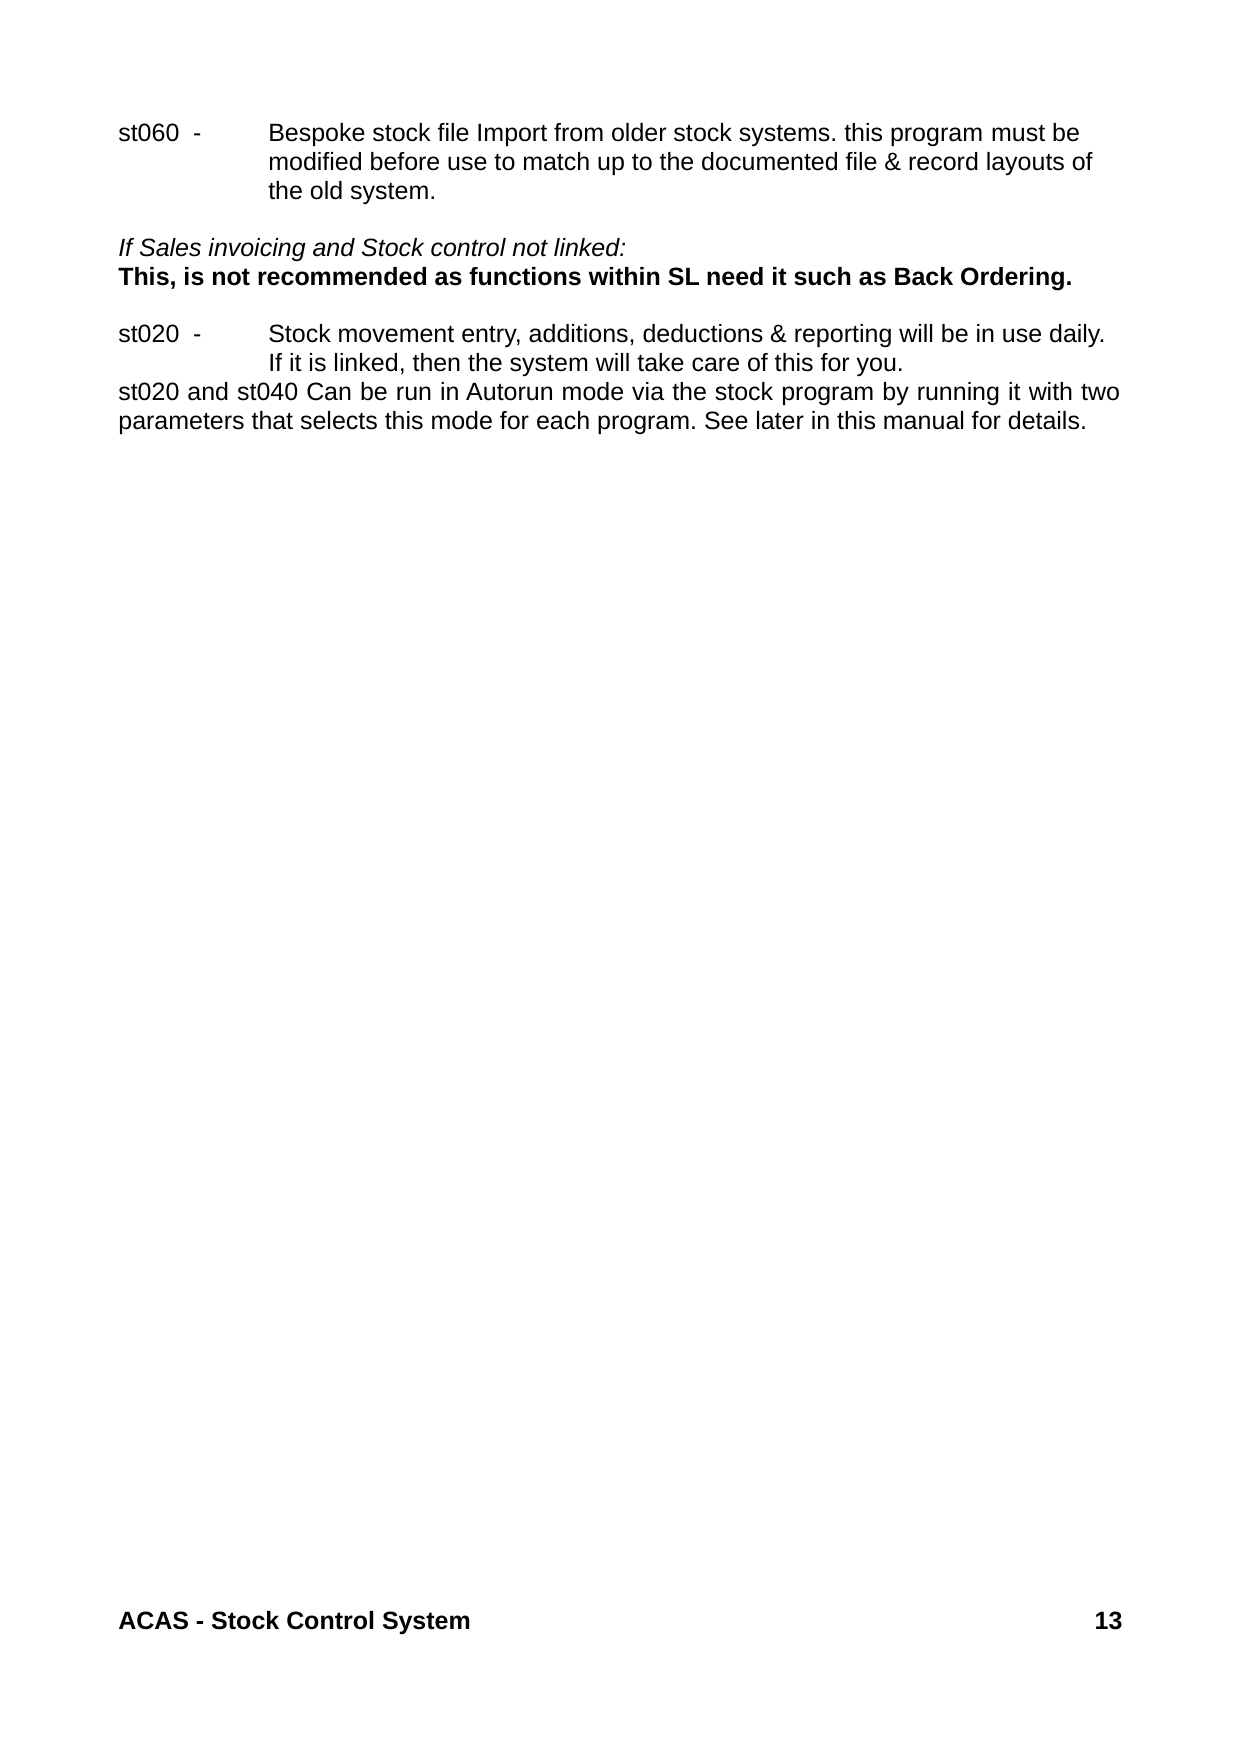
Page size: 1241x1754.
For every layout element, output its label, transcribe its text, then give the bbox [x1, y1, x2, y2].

text st020 - Stock movement entry, additions, deductions & reporting will be in use daily. [118, 319, 1122, 348]
text st060 - Bespoke stock file Import from older stock systems. this program must be [118, 118, 1122, 147]
text modified before use to match up to the documented file & record layouts of [118, 147, 1122, 176]
text st020 and st040 Can be run in Autorun mode via the stock program by running it with two parameters that selects this mode for each program. See later in this manual for details. [118, 377, 1122, 434]
text the old system. [118, 176, 1122, 204]
text This, is not recommended as functions within SL need it such as Back Ordering. [118, 262, 1122, 291]
text If it is linked, then the system will take care of this for you. [118, 348, 1122, 377]
text If Sales invoicing and Stock control not linked: [118, 233, 1122, 262]
